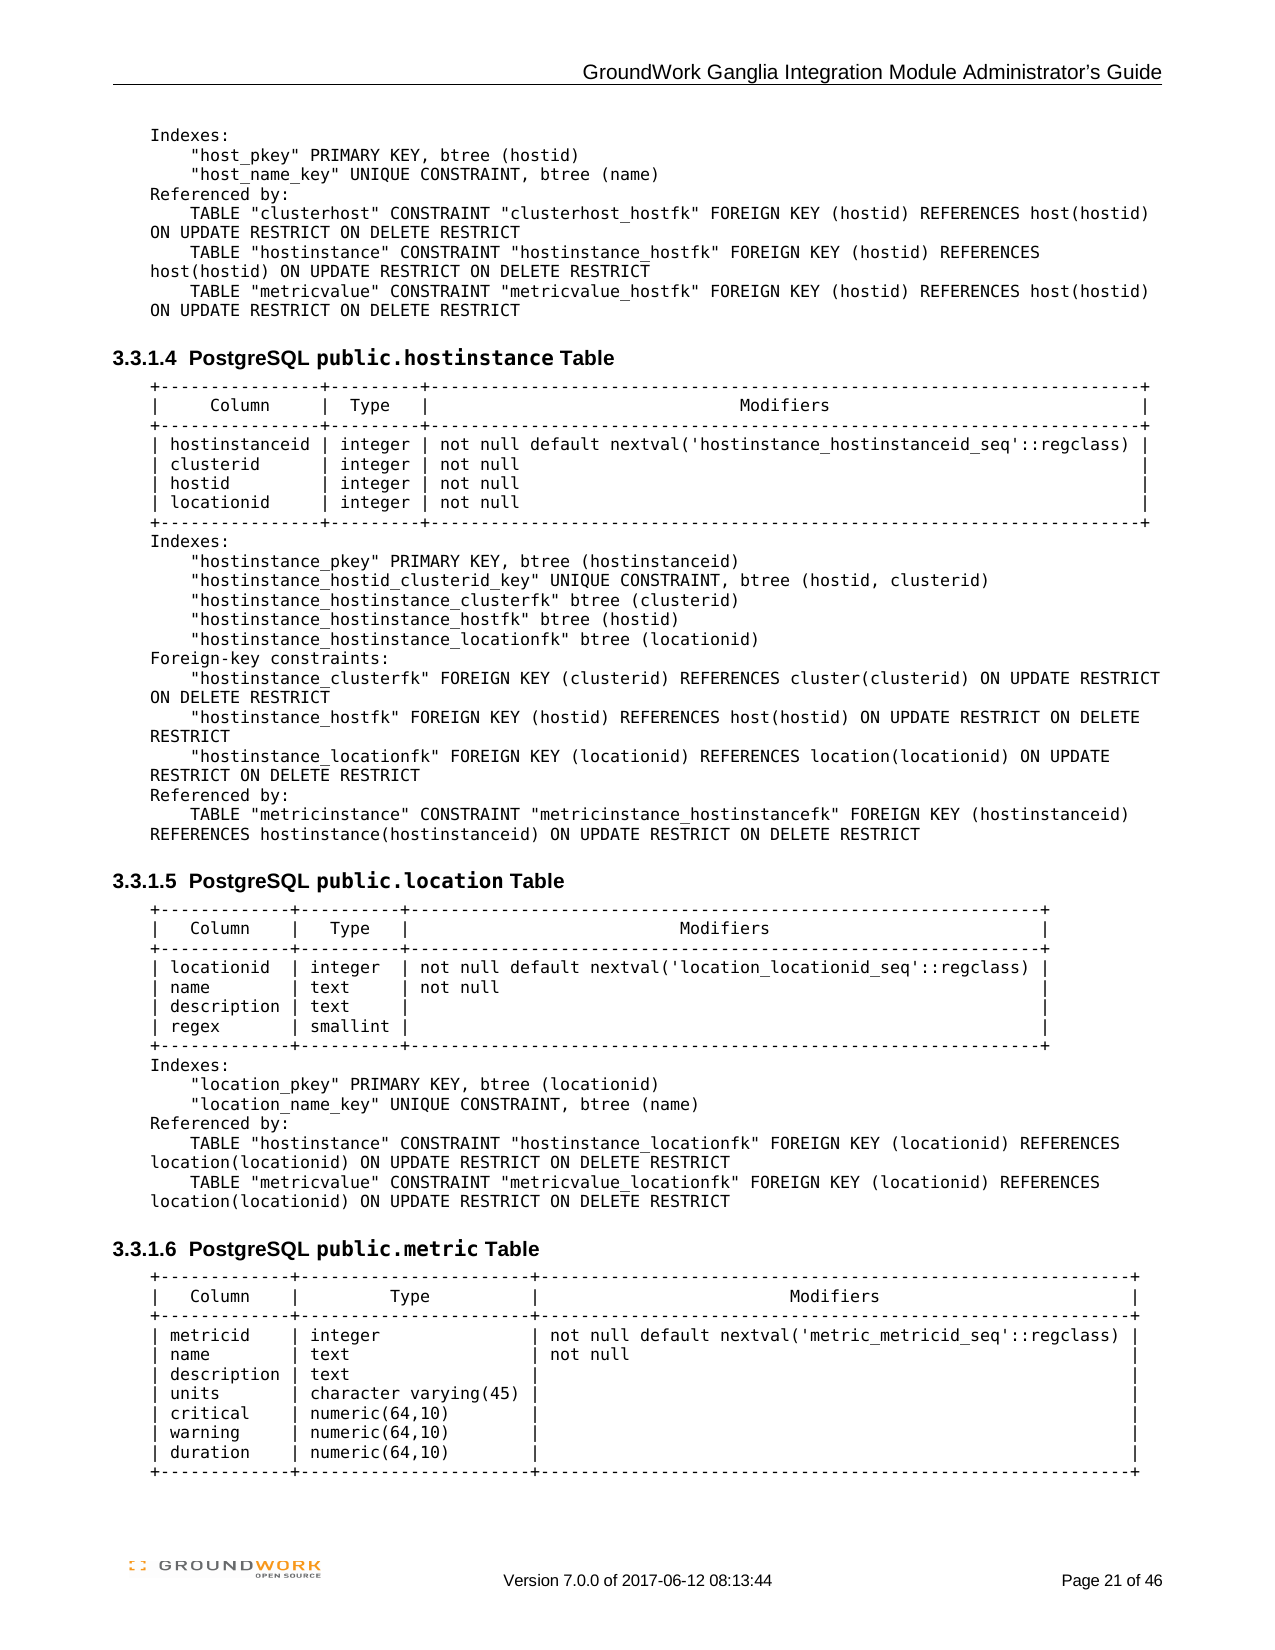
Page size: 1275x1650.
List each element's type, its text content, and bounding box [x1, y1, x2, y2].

text "hostinstance_pkey" PRIMARY KEY, btree (hostinstanceid) [150, 552, 1162, 571]
text TABLE "metricvalue" CONSTRAINT "metricvalue_locationfk" FOREIGN KEY (locationid) REFERENCES location(locationid) ON UPDATE RESTRICT ON DELETE RESTRICT [150, 1172, 1162, 1211]
text "host_name_key" UNIQUE CONSTRAINT, btree (name) [150, 165, 1162, 184]
text TABLE "clusterhost" CONSTRAINT "clusterhost_hostfk" FOREIGN KEY (hostid) REFERENCES host(hostid) ON UPDATE RESTRICT ON DELETE RESTRICT [150, 204, 1162, 243]
text Referenced by: [150, 184, 1162, 204]
text "host_pkey" PRIMARY KEY, btree (hostid) [150, 146, 1162, 165]
text | critical | numeric(64,10) | | [150, 1403, 1162, 1423]
text | regex | smallint | | [150, 1017, 1162, 1036]
text "hostinstance_locationfk" FOREIGN KEY (locationid) REFERENCES location(locationid) ON UPDATE RESTRICT ON DELETE RESTRICT [150, 747, 1162, 786]
text "hostinstance_hostfk" FOREIGN KEY (hostid) REFERENCES host(hostid) ON UPDATE RESTRICT ON DELETE RESTRICT [150, 708, 1162, 747]
text | name | text | not null | [150, 1345, 1162, 1364]
text "hostinstance_hostinstance_locationfk" btree (locationid) [150, 630, 1162, 649]
text Indexes: [150, 532, 1162, 552]
text | description | text | | [150, 997, 1162, 1017]
picture [129, 1561, 321, 1578]
text +-------------+----------+---------------------------------------------------------------+ [150, 939, 1162, 958]
text +----------------+---------+-----------------------------------------------------------------------+ [150, 416, 1162, 435]
text | hostid | integer | not null | [150, 474, 1162, 493]
text "hostinstance_hostinstance_hostfk" btree (hostid) [150, 610, 1162, 630]
text +----------------+---------+-----------------------------------------------------------------------+ [150, 377, 1162, 396]
text | description | text | | [150, 1364, 1162, 1384]
text TABLE "hostinstance" CONSTRAINT "hostinstance_locationfk" FOREIGN KEY (locationid) REFERENCES location(locationid) ON UPDATE RESTRICT ON DELETE RESTRICT [150, 1133, 1162, 1172]
text "hostinstance_clusterfk" FOREIGN KEY (clusterid) REFERENCES cluster(clusterid) ON UPDATE RESTRICT ON DELETE RESTRICT [150, 669, 1162, 708]
text | clusterid | integer | not null | [150, 454, 1162, 474]
text | hostinstanceid | integer | not null default nextval('hostinstance_hostinstanceid_seq'::regclass) | [150, 435, 1162, 454]
text +-------------+-----------------------+-----------------------------------------------------------+ [150, 1267, 1162, 1287]
subtitle PostgreSQL public.metric Table [112, 1236, 1162, 1261]
text Referenced by: [150, 786, 1162, 805]
subtitle PostgreSQL public.hostinstance Table [112, 346, 1162, 370]
text Referenced by: [150, 1114, 1162, 1133]
subtitle PostgreSQL public.location Table [112, 869, 1162, 893]
text "hostinstance_hostinstance_clusterfk" btree (clusterid) [150, 591, 1162, 610]
text | locationid | integer | not null default nextval('location_locationid_seq'::regclass) | [150, 958, 1162, 978]
text | name | text | not null | [150, 978, 1162, 997]
text Indexes: [150, 1056, 1162, 1075]
text +-------------+-----------------------+-----------------------------------------------------------+ [150, 1306, 1162, 1326]
text "hostinstance_hostid_clusterid_key" UNIQUE CONSTRAINT, btree (hostid, clusterid) [150, 571, 1162, 591]
text | Column | Type | Modifiers | [150, 1287, 1162, 1306]
text | duration | numeric(64,10) | | [150, 1442, 1162, 1462]
text Foreign-key constraints: [150, 649, 1162, 669]
text | metricid | integer | not null default nextval('metric_metricid_seq'::regclass) | [150, 1326, 1162, 1345]
text TABLE "metricvalue" CONSTRAINT "metricvalue_hostfk" FOREIGN KEY (hostid) REFERENCES host(hostid) ON UPDATE RESTRICT ON DELETE RESTRICT [150, 282, 1162, 321]
text "location_pkey" PRIMARY KEY, btree (locationid) [150, 1075, 1162, 1094]
text TABLE "metricinstance" CONSTRAINT "metricinstance_hostinstancefk" FOREIGN KEY (hostinstanceid) REFERENCES hostinstance(hostinstanceid) ON UPDATE RESTRICT ON DELETE RESTRICT [150, 805, 1162, 844]
text +----------------+---------+-----------------------------------------------------------------------+ [150, 513, 1162, 532]
text | warning | numeric(64,10) | | [150, 1423, 1162, 1442]
text | Column | Type | Modifiers | [150, 396, 1162, 416]
text | units | character varying(45) | | [150, 1384, 1162, 1403]
text | Column | Type | Modifiers | [150, 919, 1162, 939]
text +-------------+-----------------------+-----------------------------------------------------------+ [150, 1462, 1162, 1481]
text +-------------+----------+---------------------------------------------------------------+ [150, 900, 1162, 919]
text | locationid | integer | not null | [150, 493, 1162, 513]
text "location_name_key" UNIQUE CONSTRAINT, btree (name) [150, 1094, 1162, 1114]
text TABLE "hostinstance" CONSTRAINT "hostinstance_hostfk" FOREIGN KEY (hostid) REFERENCES host(hostid) ON UPDATE RESTRICT ON DELETE RESTRICT [150, 243, 1162, 282]
text +-------------+----------+---------------------------------------------------------------+ [150, 1036, 1162, 1056]
text Indexes: [150, 126, 1162, 146]
